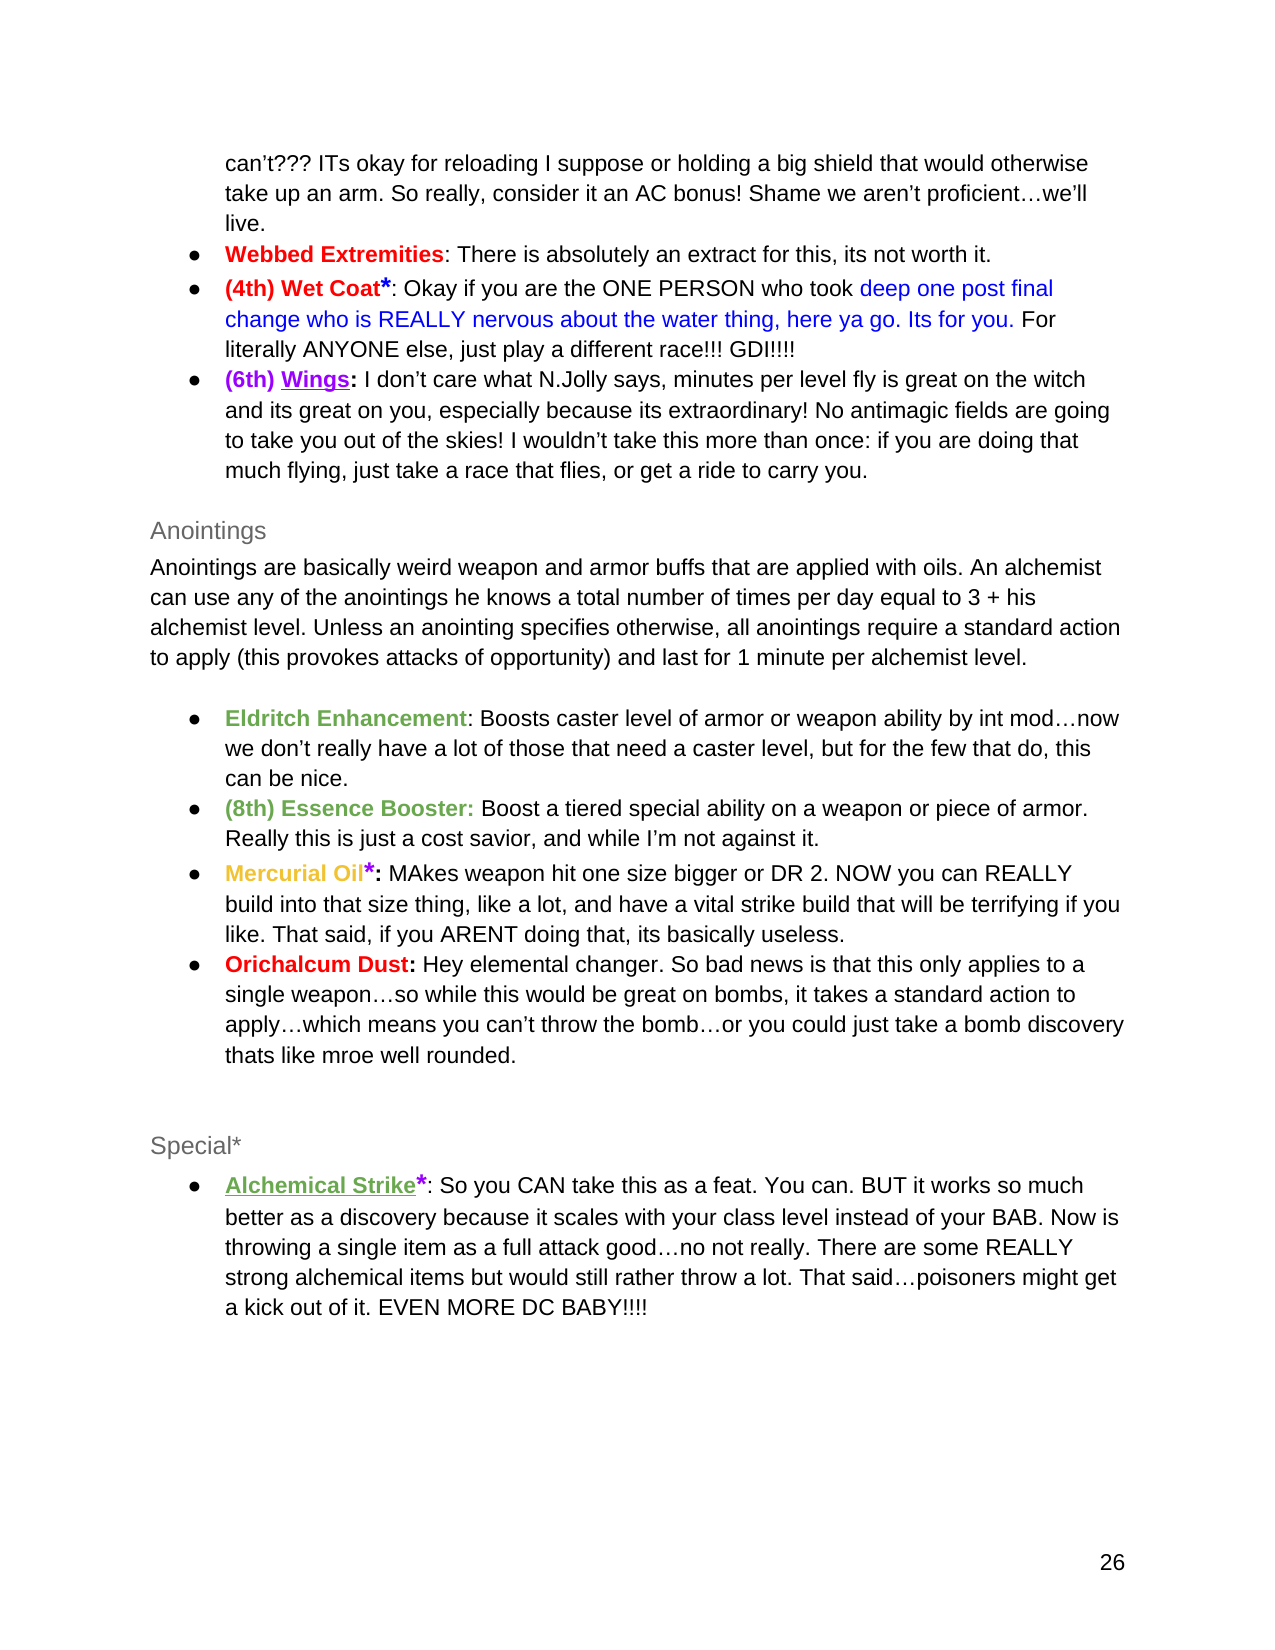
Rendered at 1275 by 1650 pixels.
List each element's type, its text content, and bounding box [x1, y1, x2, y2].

list Webbed Extremities: There is absolutely an extract for this, its not worth it. [187, 241, 1125, 267]
list Eldritch Enhancement: Boosts caster level of armor or weapon ability by int mod…now we don’t really have a lot of those that need a caster level, but for the few that do, this can be nice. [187, 704, 1125, 791]
subtitle Special* [150, 1131, 1125, 1160]
subtitle Anointings [150, 516, 1125, 545]
list Orichalcum Dust: Hey elemental changer. So bad news is that this only applies to a single weapon…so while this would be great on bombs, it takes a standard action to apply…which means you can’t throw the bomb…or you could just take a bomb discovery thats like mroe well rounded. [187, 951, 1125, 1068]
list Mercurial Oil*: MAkes weapon hit one size bigger or DR 2. NOW you can REALLY build into that size thing, like a lot, and have a vital strike build that will be terrifying if you like. That said, if you ARENT doing that, its basically useless. [187, 856, 1125, 947]
text Anointings are basically weird weapon and armor buffs that are applied with oils. An alchemist can use any of the anointings he knows a total number of times per day equal to 3 + his alchemist level. Unless an anointing specifies otherwise, all anointings require a standard action to apply (this provokes attacks of opportunity) and last for 1 minute per alchemist level. [150, 553, 1125, 670]
list (6th) Wings: I don’t care what N.Jolly says, minutes per level fly is great on the witch and its great on you, especially because its extraordinary! No antimagic fields are going to take you out of the skies! I wouldn’t take this more than once: if you are doing that much flying, just take a race that flies, or get a ride to carry you. [187, 366, 1125, 483]
list can’t??? ITs okay for reloading I suppose or holding a big shield that would otherwise take up an arm. So really, consider it an AC bonus! Shame we aren’t proficient…we’ll live. [187, 150, 1125, 237]
list (8th) Essence Booster: Boost a tiered special ability on a weapon or piece of armor. Really this is just a cost savior, and while I’m not against it. [187, 795, 1125, 852]
list Alchemical Strike*: So you CAN take this as a feat. You can. BUT it works so much better as a discovery because it scales with your class level instead of your BAB. Now is throwing a single item as a full attack good…no not really. There are some REALLY strong alchemical items but would still rather throw a lot. That said…poisoners might get a kick out of it. EVEN MORE DC BABY!!!! [187, 1168, 1125, 1320]
list (4th) Wet Coat*: Okay if you are the ONE PERSON who took deep one post final change who is REALLY nervous about the water thing, here ya go. Its for you. For literally ANYONE else, just play a different race!!! GDI!!!! [187, 271, 1125, 362]
